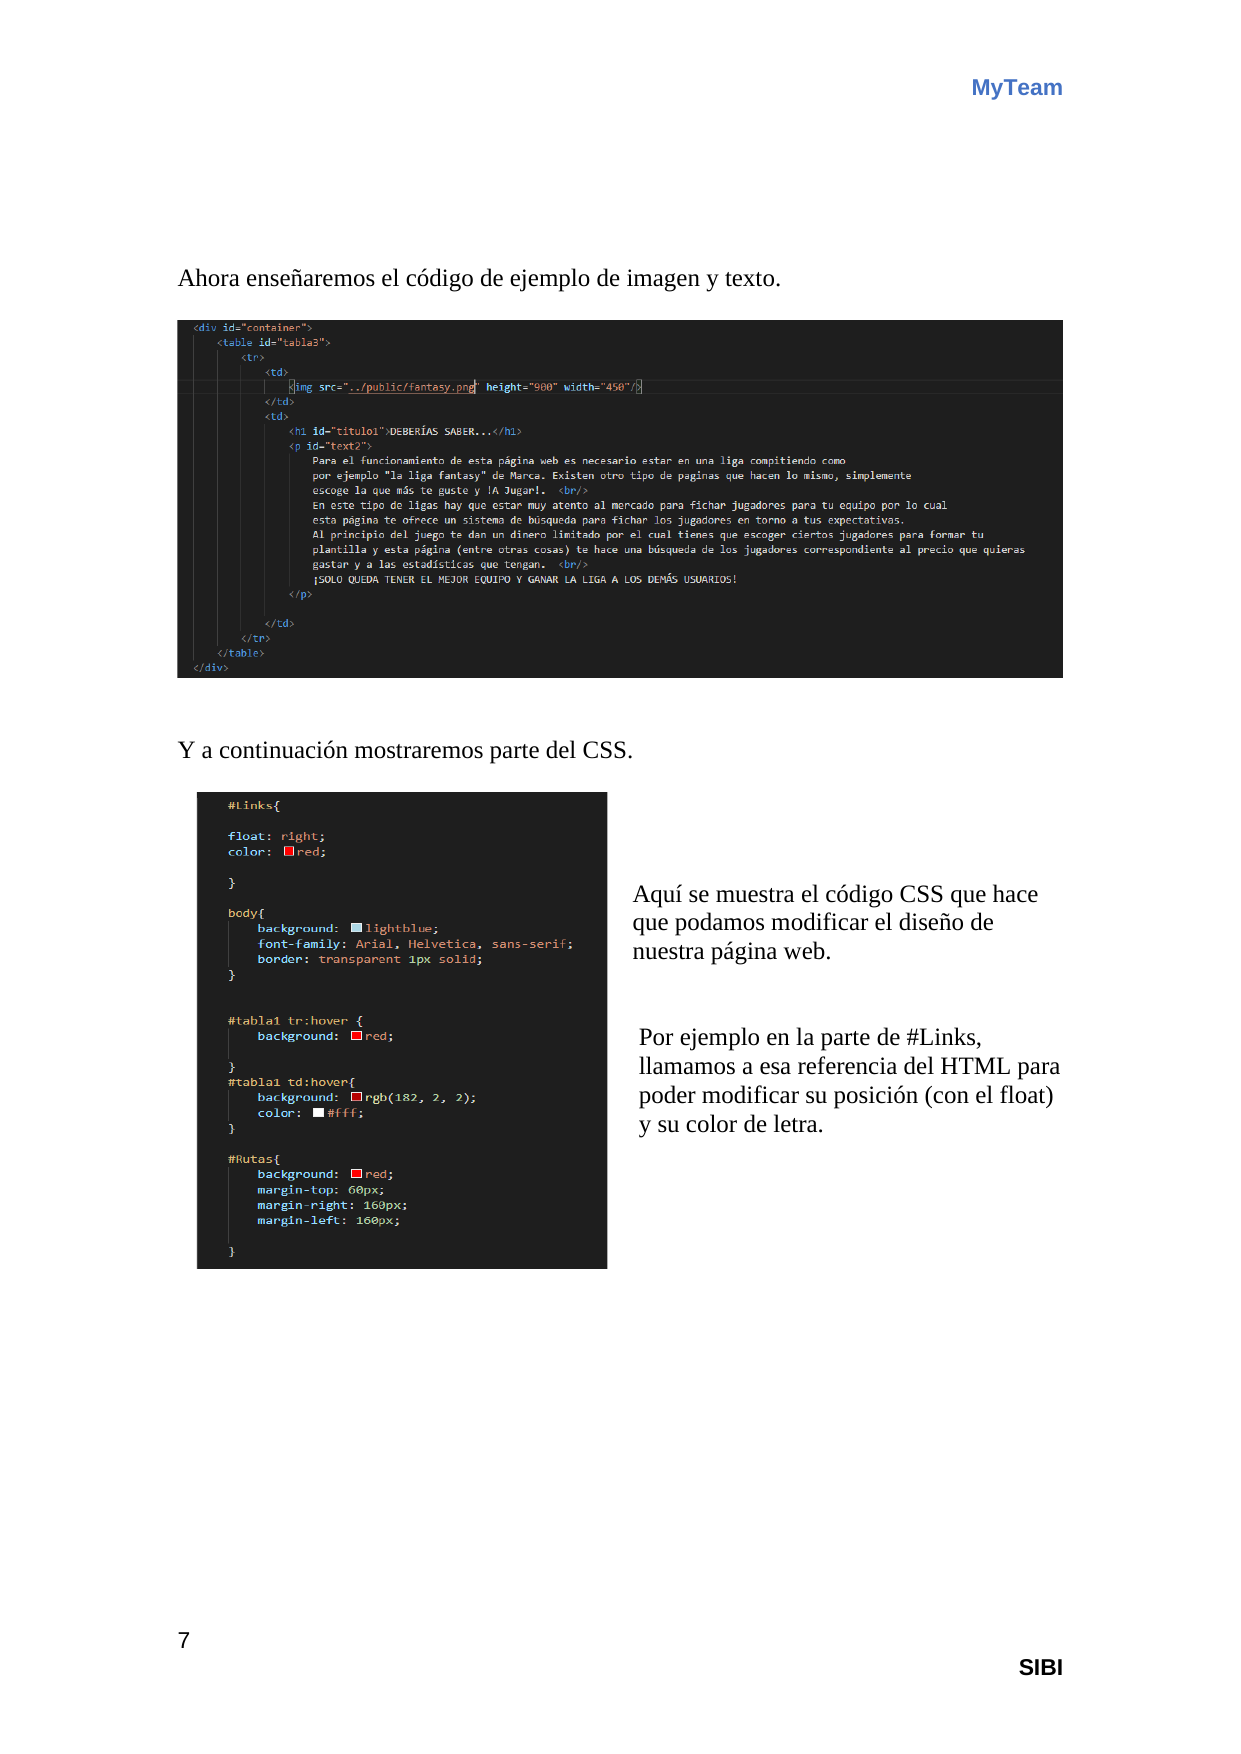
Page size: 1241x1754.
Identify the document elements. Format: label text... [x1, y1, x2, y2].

picture [177, 320, 1063, 678]
text [177, 792, 196, 907]
text [177, 936, 196, 965]
text Aquí se muestra el código CSS que hace [608, 792, 1063, 907]
text Y a continuación mostraremos parte del CSS. [177, 678, 1063, 764]
text nuestra página web. [608, 936, 1063, 965]
text Por ejemplo en la parte de #Links, [608, 1022, 1063, 1051]
text [177, 1109, 196, 1137]
text que podamos modificar el diseño de [608, 907, 1063, 936]
text llamamos a esa referencia del HTML para [608, 1051, 1063, 1080]
picture [196, 792, 608, 1269]
text Ahora enseñaremos el código de ejemplo de imagen y texto. [177, 148, 1063, 291]
text y su color de letra. [608, 1109, 1063, 1137]
text poder modificar su posición (con el float) [608, 1080, 1063, 1109]
